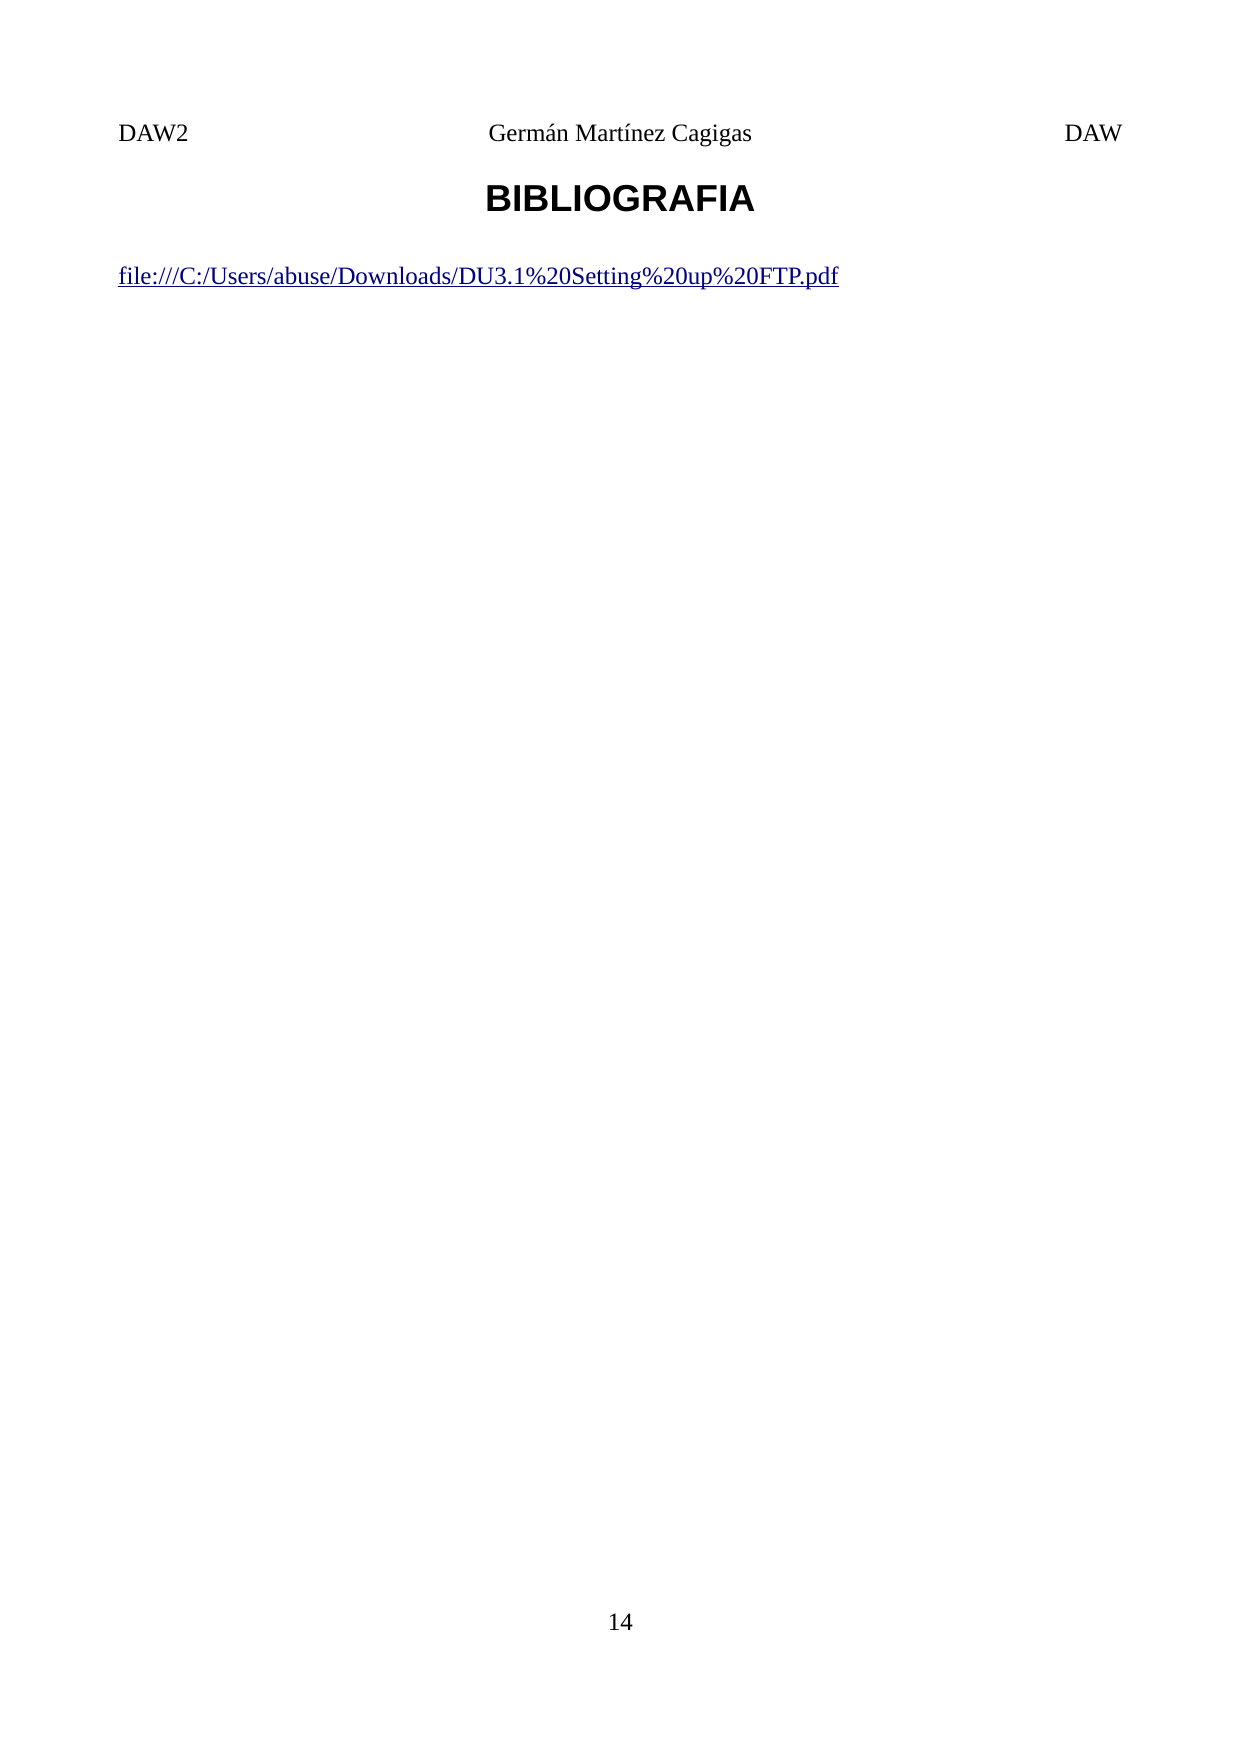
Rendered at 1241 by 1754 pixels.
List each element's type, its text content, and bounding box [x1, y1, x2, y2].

text file:///C:/Users/abuse/Downloads/DU3.1%20Setting%20up%20FTP.pdf [118, 261, 1122, 289]
subtitle BIBLIOGRAFIA [118, 176, 1122, 219]
